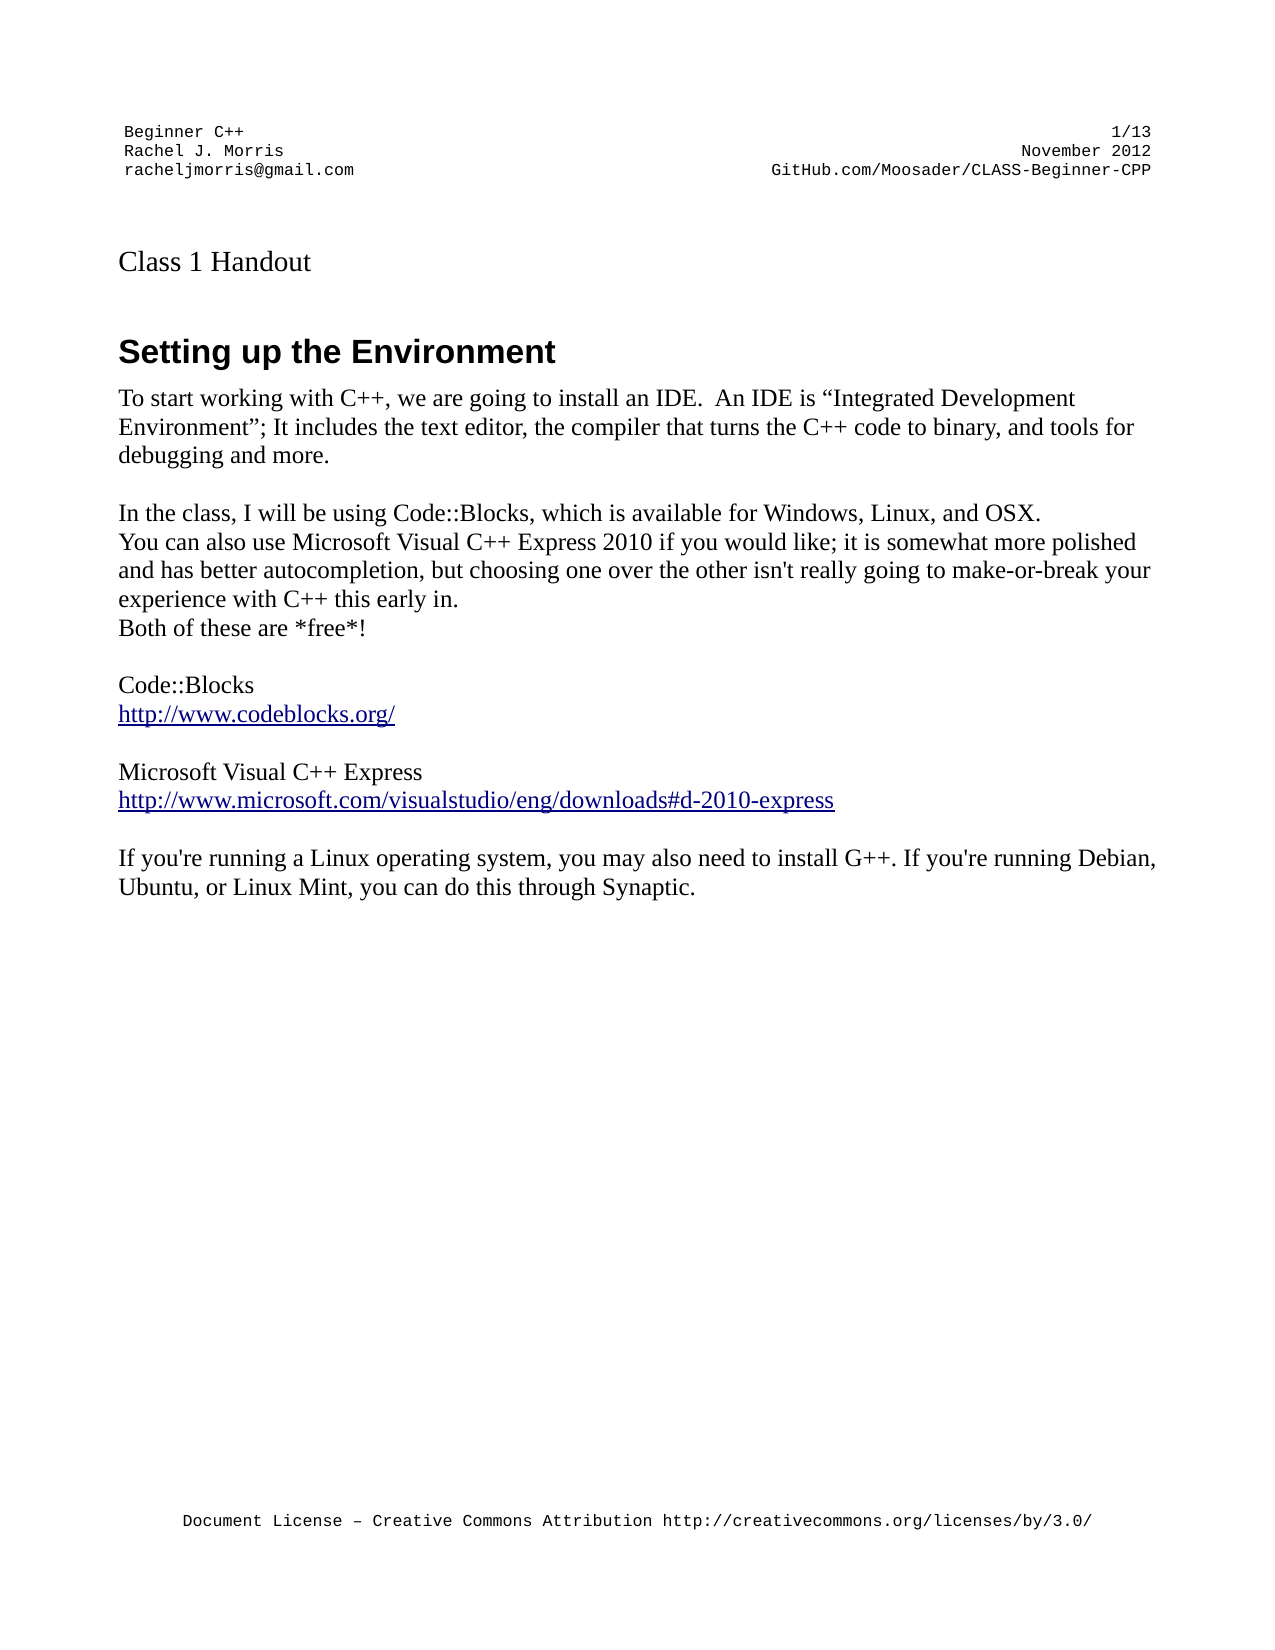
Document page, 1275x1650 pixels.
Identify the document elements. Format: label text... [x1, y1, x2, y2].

text If you're running a Linux operating system, you may also need to install G++. If you're running Debian, Ubuntu, or Linux Mint, you can do this through Synaptic. [118, 843, 1157, 900]
text You can also use Microsoft Visual C++ Express 2010 if you would like; it is somewhat more polished and has better autocompletion, but choosing one over the other isn't really going to make-or-break your experience with C++ this early in. [118, 527, 1157, 613]
text To start working with C++, we are going to install an IDE. An IDE is “Integrated Development Environment”; It includes the text editor, the compiler that turns the C++ code to binary, and tools for debugging and more. [118, 383, 1157, 469]
text http://www.codeblocks.org/ [118, 699, 1157, 728]
text Class 1 Handout [118, 244, 1157, 278]
text Microsoft Visual C++ Express [118, 757, 1157, 785]
subtitle Setting up the Environment [118, 332, 1157, 370]
text In the class, I will be using Code::Blocks, which is available for Windows, Linux, and OSX. [118, 498, 1157, 527]
text http://www.microsoft.com/visualstudio/eng/downloads#d-2010-express [118, 785, 1157, 814]
text Code::Blocks [118, 670, 1157, 699]
text Both of these are *free*! [118, 613, 1157, 642]
